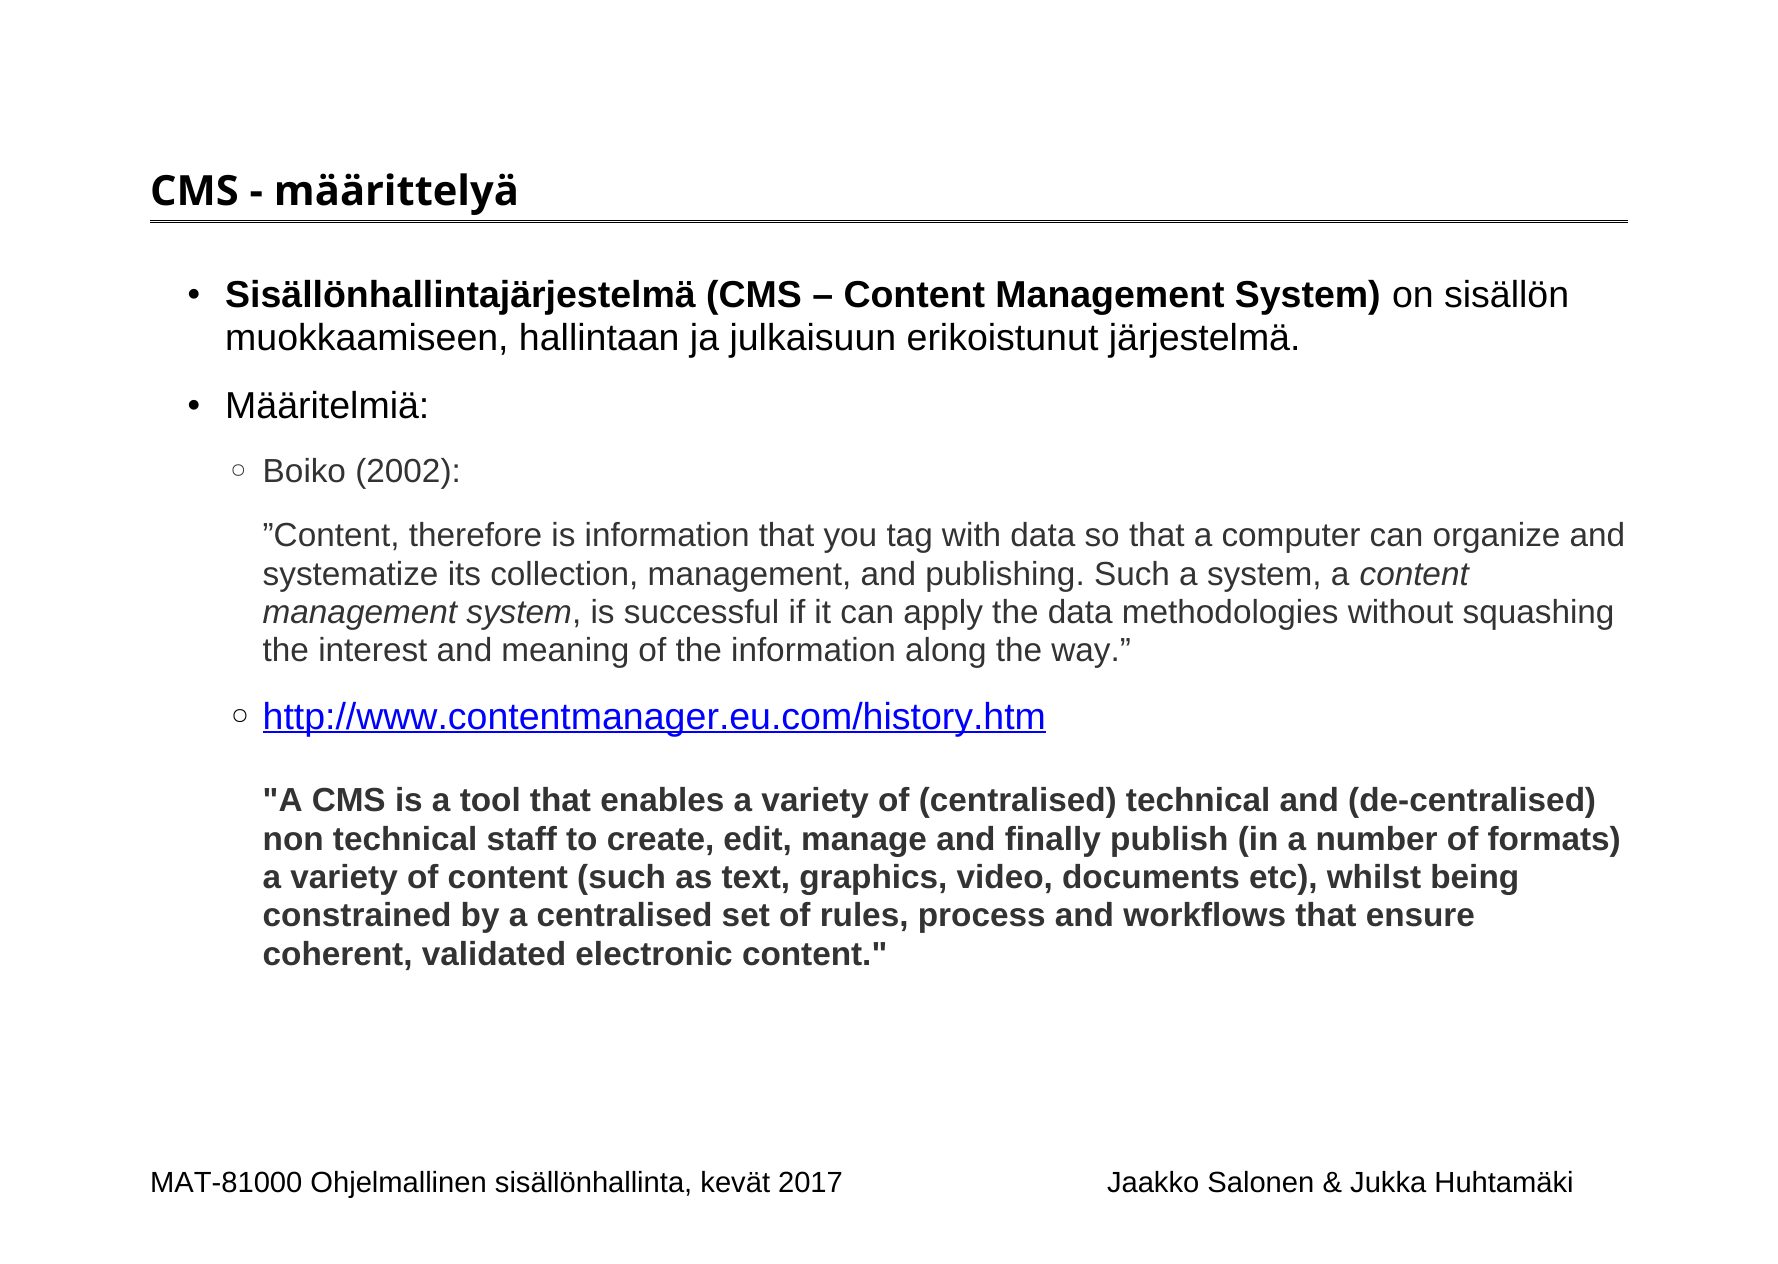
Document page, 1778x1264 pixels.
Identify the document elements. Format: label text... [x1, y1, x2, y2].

subtitle CMS - määrittelyä [150, 161, 1628, 220]
list ”Content, therefore is information that you tag with data so that a computer can organize and systematize its collection, management, and publishing. Such a system, a content management system, is successful if it can apply the data methodologies without squashing the interest and meaning of the information along the way.” [225, 515, 1628, 669]
list Sisällönhallintajärjestelmä (CMS – Content Management System) on sisällön muokkaamiseen, hallintaan ja julkaisuun erikoistunut järjestelmä. [187, 272, 1628, 358]
list http://www.contentmanager.eu.com/history.htm "A CMS is a tool that enables a variety of (centralised) technical and (de-centralised) non technical staff to create, edit, manage and finally publish (in a number of formats) a variety of content (such as text, graphics, video, documents etc), whilst being constrained by a centralised set of rules, process and workflows that ensure coherent, validated electronic content." [225, 694, 1628, 972]
list Määritelmiä: [187, 383, 1628, 427]
list Boiko (2002): [225, 452, 1628, 490]
